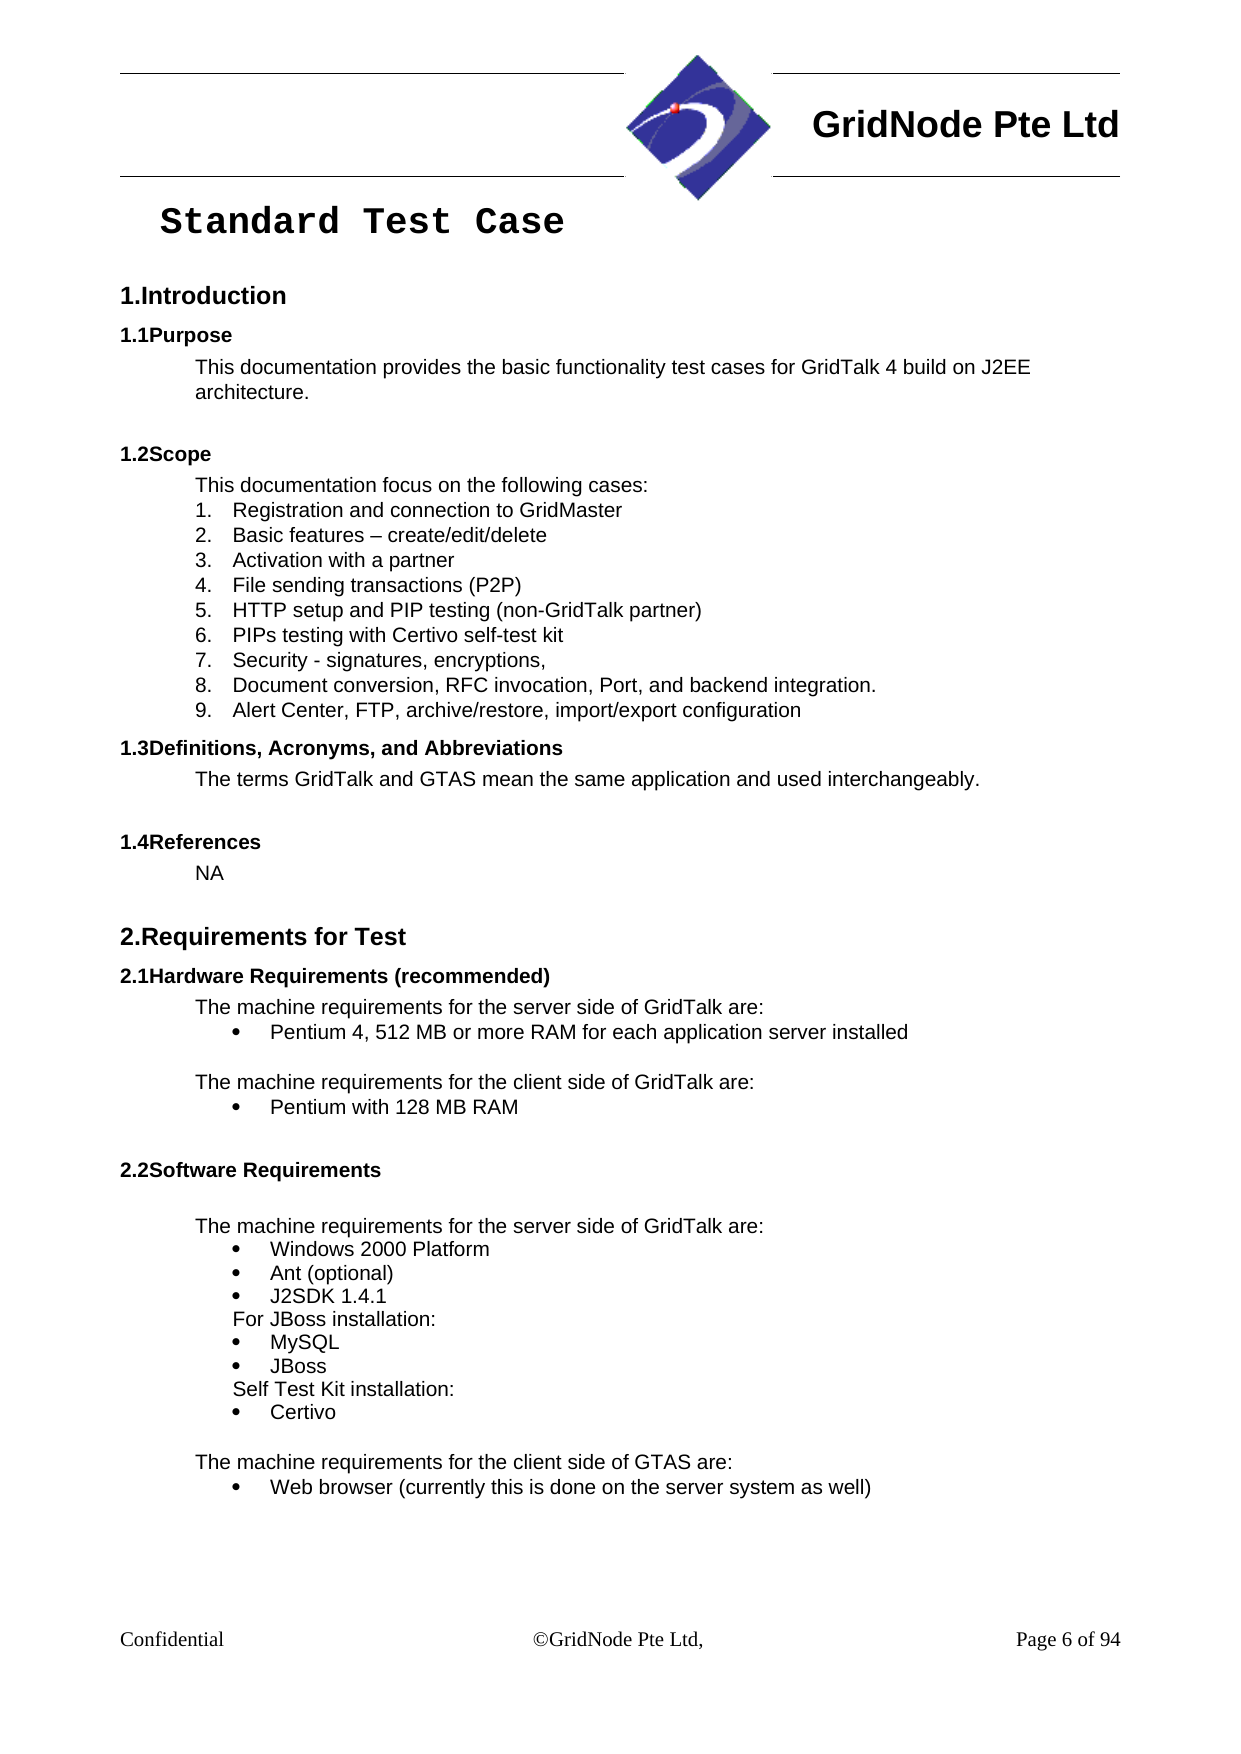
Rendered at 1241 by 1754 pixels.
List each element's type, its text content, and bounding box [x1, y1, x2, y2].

picture [625, 54, 772, 202]
text The machine requirements for the client side of GTAS are: [195, 1449, 1120, 1474]
list JBoss [232, 1354, 1120, 1378]
list Registration and connection to GridMaster [195, 497, 1120, 522]
list Web browser (currently this is done on the server system as well) [232, 1474, 1120, 1499]
text The machine requirements for the server side of GridTalk are: [195, 1213, 1120, 1238]
text Self Test Kit installation: [232, 1378, 1120, 1401]
list File sending transactions (P2P) [195, 572, 1120, 597]
list HTTP setup and PIP testing (non-GridTalk partner) [195, 597, 1120, 622]
text The machine requirements for the server side of GridTalk are: [195, 994, 1120, 1019]
text For JBoss installation: [232, 1308, 1120, 1331]
subtitle Software Requirements [120, 1156, 1120, 1181]
list Security - signatures, encryptions, [195, 647, 1120, 672]
list Windows 2000 Platform [232, 1238, 1120, 1261]
subtitle Introduction [120, 282, 1120, 310]
title Standard Test Case [120, 202, 1092, 244]
text This documentation provides the basic functionality test cases for GridTalk 4 build on J2EE architecture. [195, 353, 1120, 403]
subtitle Definitions, Acronyms, and Abbreviations [120, 735, 1120, 760]
list J2SDK 1.4.1 [232, 1284, 1120, 1308]
text The terms GridTalk and GTAS mean the same application and used interchangeably. [195, 766, 1120, 791]
list Activation with a partner [195, 547, 1120, 572]
list Pentium with 128 MB RAM [232, 1094, 1120, 1119]
text NA [195, 860, 1120, 885]
list Basic features – create/edit/delete [195, 522, 1120, 547]
subtitle Scope [120, 441, 1120, 466]
text The machine requirements for the client side of GridTalk are: [195, 1069, 1120, 1094]
list Ant (optional) [232, 1261, 1120, 1284]
subtitle References [120, 828, 1120, 853]
list Alert Center, FTP, archive/restore, import/export configuration [195, 697, 1120, 722]
list Pentium 4, 512 MB or more RAM for each application server installed [232, 1019, 1120, 1044]
list Document conversion, RFC invocation, Port, and backend integration. [195, 672, 1120, 697]
list PIPs testing with Certivo self-test kit [195, 622, 1120, 647]
list MySQL [232, 1331, 1120, 1354]
subtitle Hardware Requirements (recommended) [120, 963, 1120, 988]
subtitle Requirements for Test [120, 922, 1120, 950]
text This documentation focus on the following cases: [195, 472, 1120, 497]
list Certivo [232, 1401, 1120, 1424]
subtitle Purpose [120, 322, 1120, 347]
